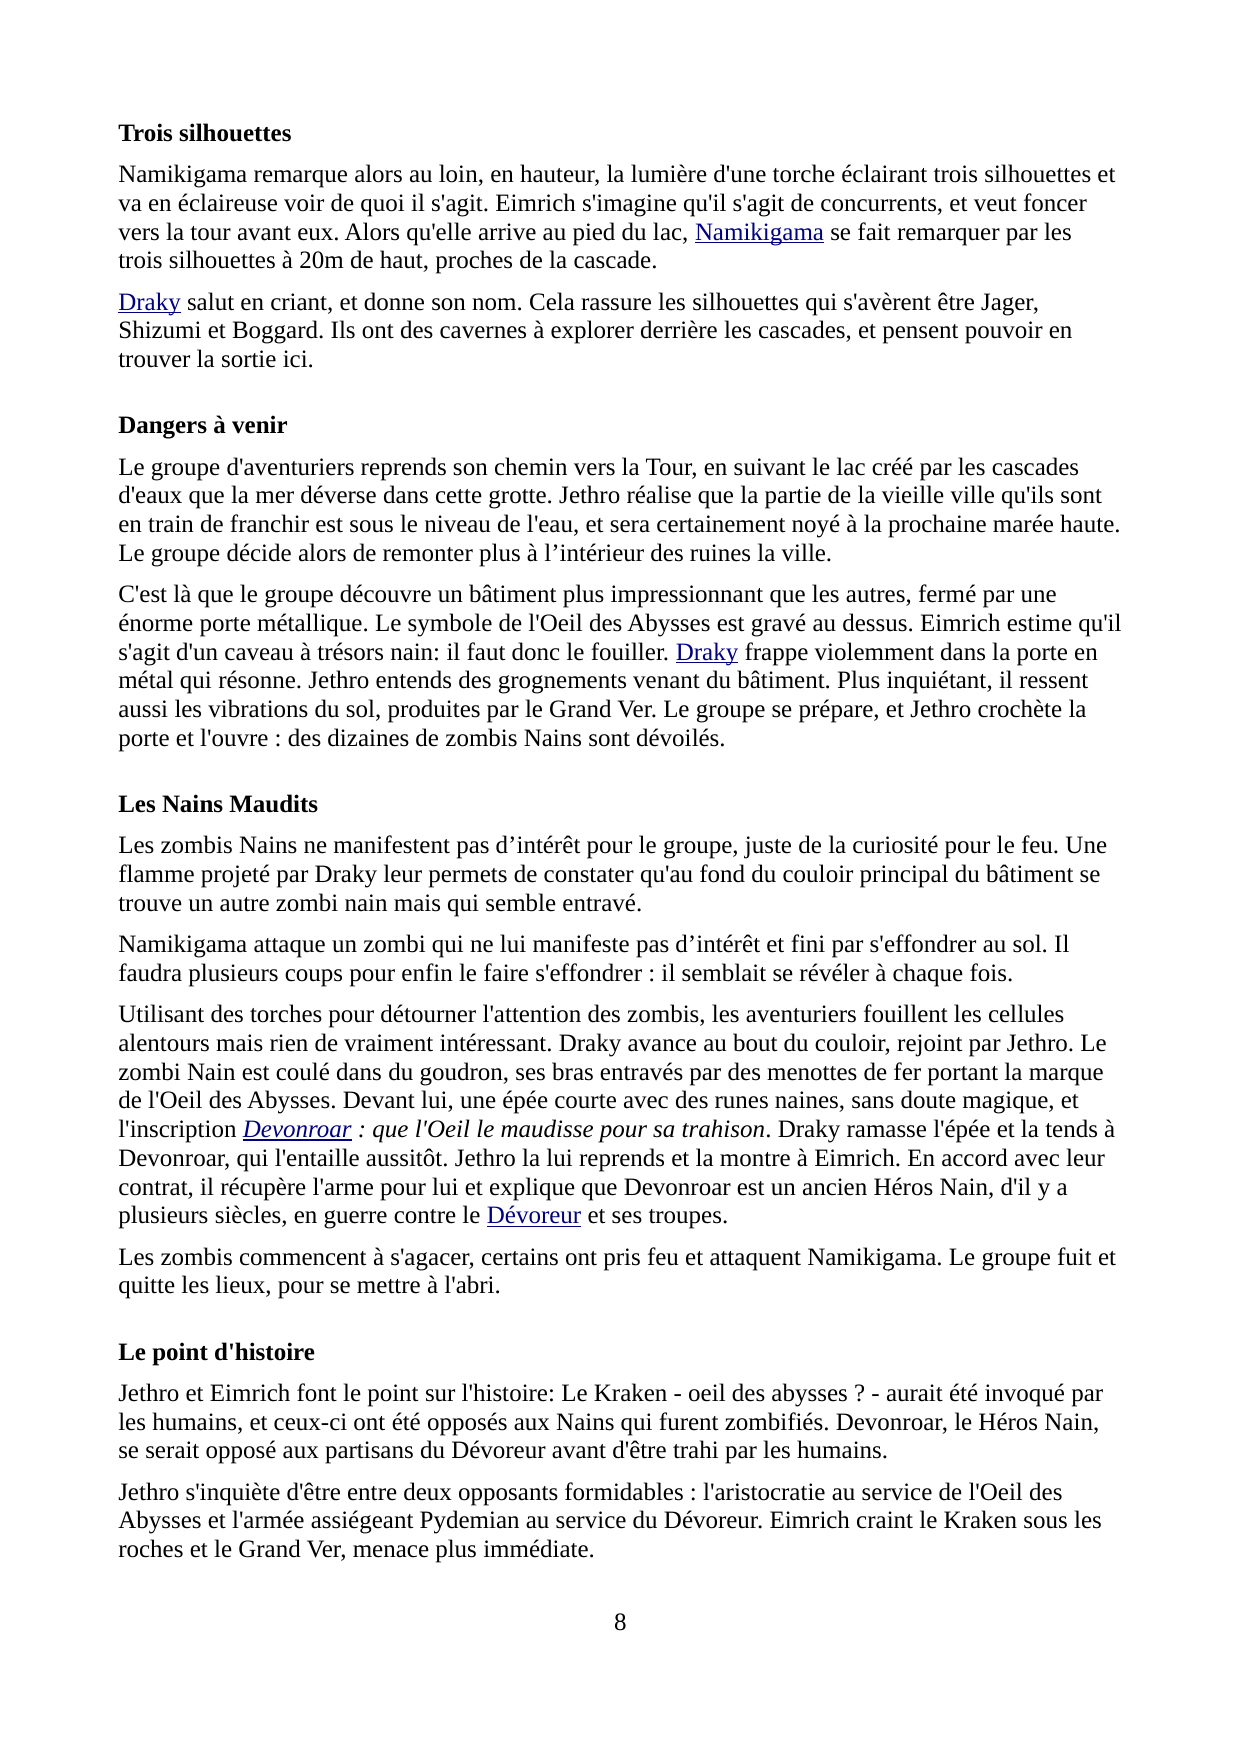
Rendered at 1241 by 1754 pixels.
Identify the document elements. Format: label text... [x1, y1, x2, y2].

text Les zombis Nains ne manifestent pas d’intérêt pour le groupe, juste de la curiosité pour le feu. Une flamme projeté par Draky leur permets de constater qu'au fond du couloir principal du bâtiment se trouve un autre zombi nain mais qui semble entravé. [118, 831, 1122, 917]
subtitle Les Nains Maudits [118, 789, 1122, 818]
text Draky salut en criant, et donne son nom. Cela rassure les silhouettes qui s'avèrent être Jager, Shizumi et Boggard. Ils ont des cavernes à explorer derrière les cascades, et pensent pouvoir en trouver la sortie ici. [118, 287, 1122, 373]
subtitle Dangers à venir [118, 411, 1122, 439]
text C'est là que le groupe découvre un bâtiment plus impressionnant que les autres, fermé par une énorme porte métallique. Le symbole de l'Oeil des Abysses est gravé au dessus. Eimrich estime qu'il s'agit d'un caveau à trésors nain: il faut donc le fouiller. Draky frappe violemment dans la porte en métal qui résonne. Jethro entends des grognements venant du bâtiment. Plus inquiétant, il ressent aussi les vibrations du sol, produites par le Grand Ver. Le groupe se prépare, et Jethro crochète la porte et l'ouvre : des dizaines de zombis Nains sont dévoilés. [118, 579, 1122, 752]
text Le groupe d'aventuriers reprends son chemin vers la Tour, en suivant le lac créé par les cascades d'eaux que la mer déverse dans cette grotte. Jethro réalise que la partie de la vieille ville qu'ils sont en train de franchir est sous le niveau de l'eau, et sera certainement noyé à la prochaine marée haute. Le groupe décide alors de remonter plus à l’intérieur des ruines la ville. [118, 452, 1122, 567]
text Namikigama remarque alors au loin, en hauteur, la lumière d'une torche éclairant trois silhouettes et va en éclaireuse voir de quoi il s'agit. Eimrich s'imagine qu'il s'agit de concurrents, et veut foncer vers la tour avant eux. Alors qu'elle arrive au pied du lac, Namikigama se fait remarquer par les trois silhouettes à 20m de haut, proches de la cascade. [118, 159, 1122, 274]
text Utilisant des torches pour détourner l'attention des zombis, les aventuriers fouillent les cellules alentours mais rien de vraiment intéressant. Draky avance au bout du couloir, rejoint par Jethro. Le zombi Nain est coulé dans du goudron, ses bras entravés par des menottes de fer portant la marque de l'Oeil des Abysses. Devant lui, une épée courte avec des runes naines, sans doute magique, et l'inscription Devonroar : que l'Oeil le maudisse pour sa trahison. Draky ramasse l'épée et la tends à Devonroar, qui l'entaille aussitôt. Jethro la lui reprends et la montre à Eimrich. En accord avec leur contrat, il récupère l'arme pour lui et explique que Devonroar est un ancien Héros Nain, d'il y a plusieurs siècles, en guerre contre le Dévoreur et ses troupes. [118, 999, 1122, 1229]
subtitle Le point d'histoire [118, 1337, 1122, 1366]
text Namikigama attaque un zombi qui ne lui manifeste pas d’intérêt et fini par s'effondrer au sol. Il faudra plusieurs coups pour enfin le faire s'effondrer : il semblait se révéler à chaque fois. [118, 929, 1122, 987]
text Les zombis commencent à s'agacer, certains ont pris feu et attaquent Namikigama. Le groupe fuit et quitte les lieux, pour se mettre à l'abri. [118, 1242, 1122, 1299]
subtitle Trois silhouettes [118, 118, 1122, 147]
text Jethro et Eimrich font le point sur l'histoire: Le Kraken - oeil des abysses ? - aurait été invoqué par les humains, et ceux-ci ont été opposés aux Nains qui furent zombifiés. Devonroar, le Héros Nain, se serait opposé aux partisans du Dévoreur avant d'être trahi par les humains. [118, 1378, 1122, 1464]
text Jethro s'inquiète d'être entre deux opposants formidables : l'aristocratie au service de l'Oeil des Abysses et l'armée assiégeant Pydemian au service du Dévoreur. Eimrich craint le Kraken sous les roches et le Grand Ver, menace plus immédiate. [118, 1477, 1122, 1563]
